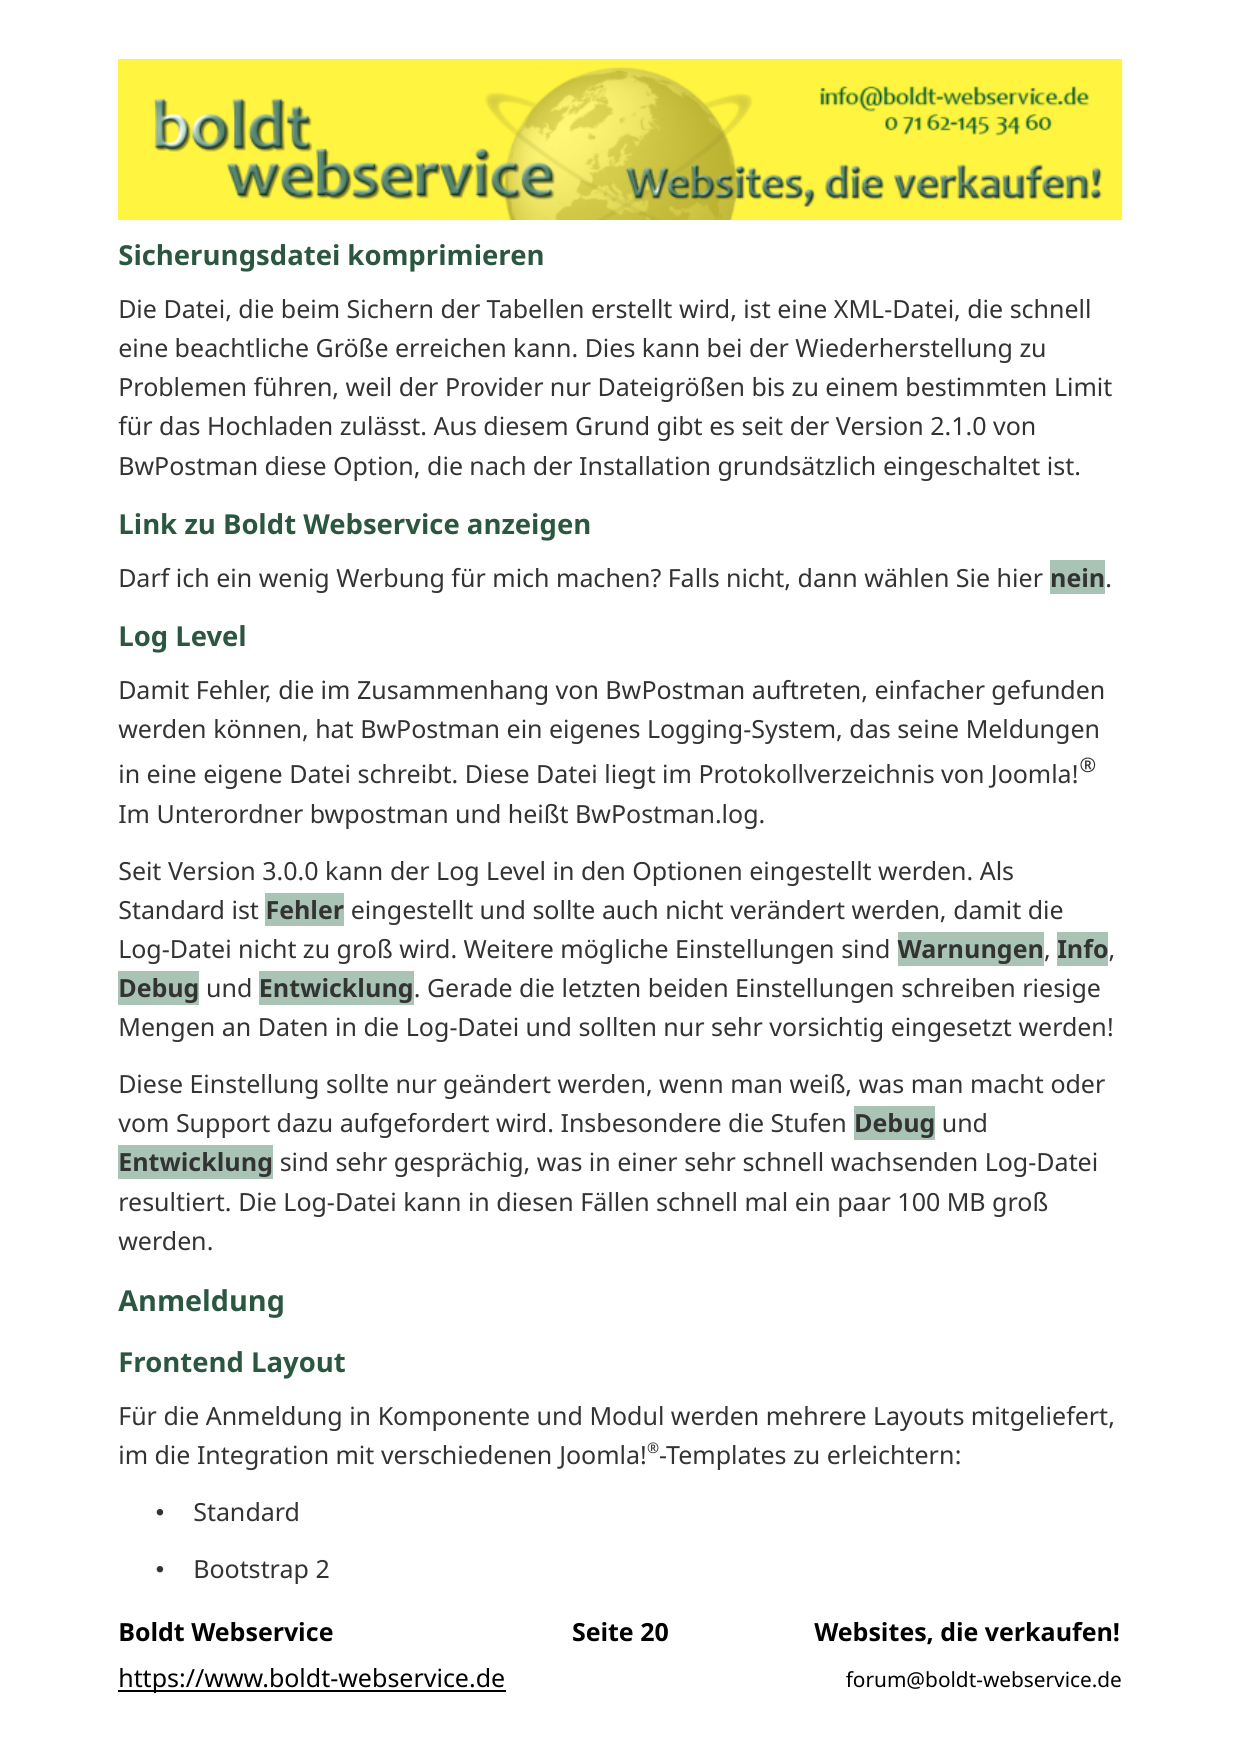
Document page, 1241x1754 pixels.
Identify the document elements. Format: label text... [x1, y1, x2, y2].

picture [118, 59, 1123, 220]
subtitle Sicherungsdatei komprimieren [118, 236, 1122, 274]
text Damit Fehler, die im Zusammenhang von BwPostman auftreten, einfacher gefunden werden können, hat BwPostman ein eigenes Logging-System, das seine Meldungen in eine eigene Datei schreibt. Diese Datei liegt im Protokollverzeichnis von Joomla!® Im Unterordner bwpostman und heißt BwPostman.log. [118, 672, 1122, 830]
text Für die Anmeldung in Komponente und Modul werden mehrere Layouts mitgeliefert, im die Integration mit verschiedenen Joomla!®-Templates zu erleichtern: [118, 1398, 1122, 1472]
subtitle Anmeldung [118, 1280, 1122, 1319]
subtitle Log Level [118, 617, 1122, 654]
text Darf ich ein wenig Werbung für mich machen? Falls nicht, dann wählen Sie hier nein. [118, 560, 1050, 594]
list Bootstrap 2 [156, 1551, 1122, 1585]
text Diese Einstellung sollte nur geändert werden, wenn man weiß, was man macht oder vom Support dazu aufgefordert wird. Insbesondere die Stufen Debug und Entwicklung sind sehr gesprächig, was in einer sehr schnell wachsenden Log-Datei resultiert. Die Log-Datei kann in diesen Fällen schnell mal ein paar 100 MB groß werden. [118, 1067, 1122, 1257]
list Standard [156, 1494, 1122, 1528]
text Die Datei, die beim Sichern der Tabellen erstellt wird, ist eine XML-Datei, die schnell eine beachtliche Größe erreichen kann. Dies kann bei der Wiederherstellung zu Problemen führen, weil der Provider nur Dateigrößen bis zu einem bestimmten Limit für das Hochladen zulässt. Aus diesem Grund gibt es seit der Version 2.1.0 von BwPostman diese Option, die nach der Installation grundsätzlich eingeschaltet ist. [118, 291, 1122, 482]
subtitle Frontend Layout [118, 1343, 1122, 1381]
subtitle Link zu Boldt Webservice anzeigen [118, 505, 1122, 542]
text Seit Version 3.0.0 kann der Log Level in den Optionen eingestellt werden. Als Standard ist Fehler eingestellt und sollte auch nicht verändert werden, damit die Log-Datei nicht zu groß wird. Weitere mögliche Einstellungen sind Warnungen, Info, Debug und Entwicklung. Gerade die letzten beiden Einstellungen schreiben riesige Mengen an Daten in die Log-Datei und sollten nur sehr vorsichtig eingesetzt werden! [118, 853, 1122, 1044]
